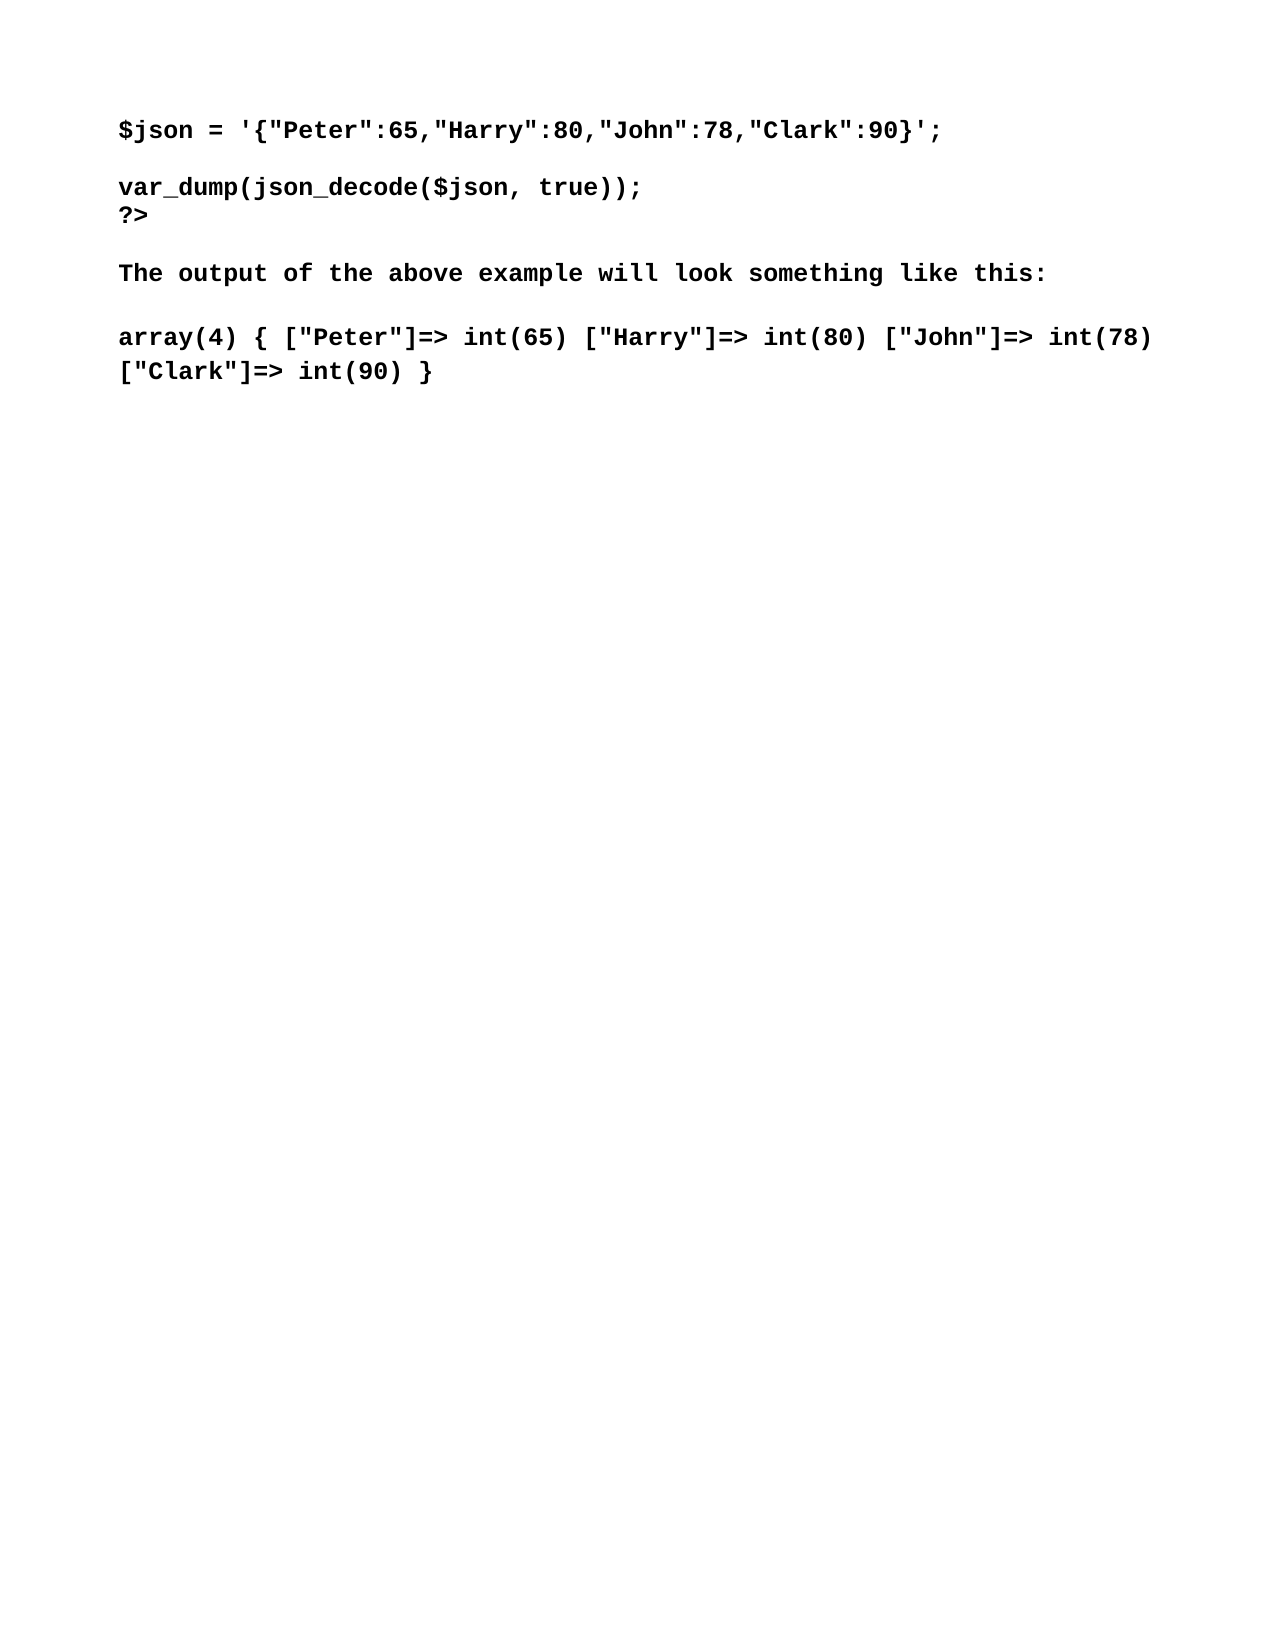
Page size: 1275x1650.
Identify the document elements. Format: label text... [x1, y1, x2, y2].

text $json = '{"Peter":65,"Harry":80,"John":78,"Clark":90}'; [118, 118, 1157, 146]
text array(4) { ["Peter"]=> int(65) ["Harry"]=> int(80) ["John"]=> int(78) ["Clark"]=> int(90) } [118, 324, 1157, 387]
text var_dump(json_decode($json, true)); [118, 175, 1157, 203]
text ?> [118, 203, 1157, 231]
text The output of the above example will look something like this: [118, 261, 1157, 289]
